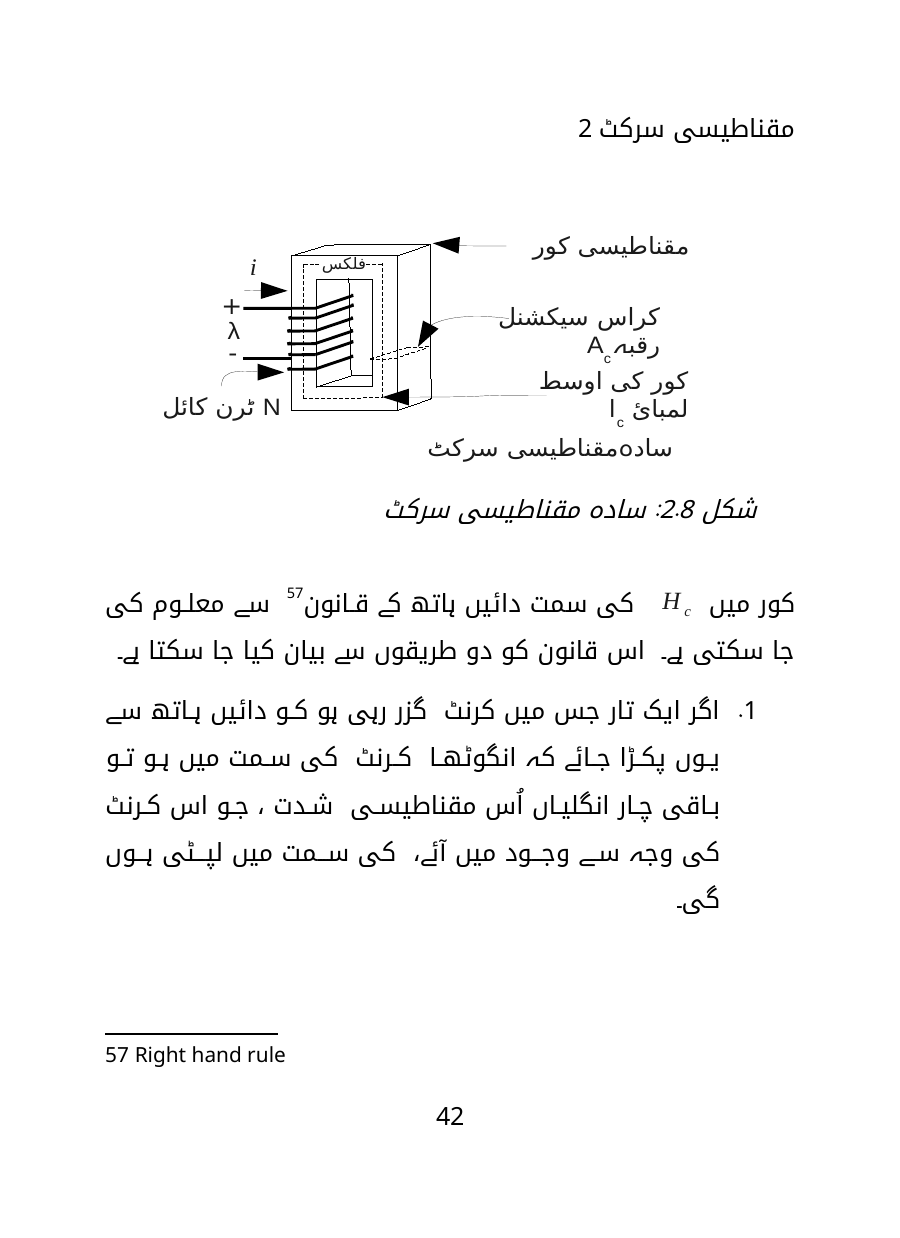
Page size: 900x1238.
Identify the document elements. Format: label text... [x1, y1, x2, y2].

list اگر ایک تار جس میں کرنٹ گزر رہی ہو کو دائیں ہاتھ سے یوں پکڑا جائے کہ انگوٹھا کرنٹ کی سمت میں ہو تو باقی چار انگلیاں اُس مقناطیسی شدت ، جو اس کرنٹ کی وجہ سے وجود میں آئے، کی سمت میں لپٹی ہوں گی۔ [105, 687, 757, 924]
text Right hand rule [105, 1040, 795, 1068]
text شکل 2.8: سادہ مقناطیسی سرکٹ [139, 198, 756, 533]
text کور میں کی سمت دائیں ہاتھ کے قانون سے معلوم کی جا سکتی ہے۔ اس قانون کو دو طریقوں سے بیان کیا جا سکتا ہے۔ [105, 580, 795, 675]
